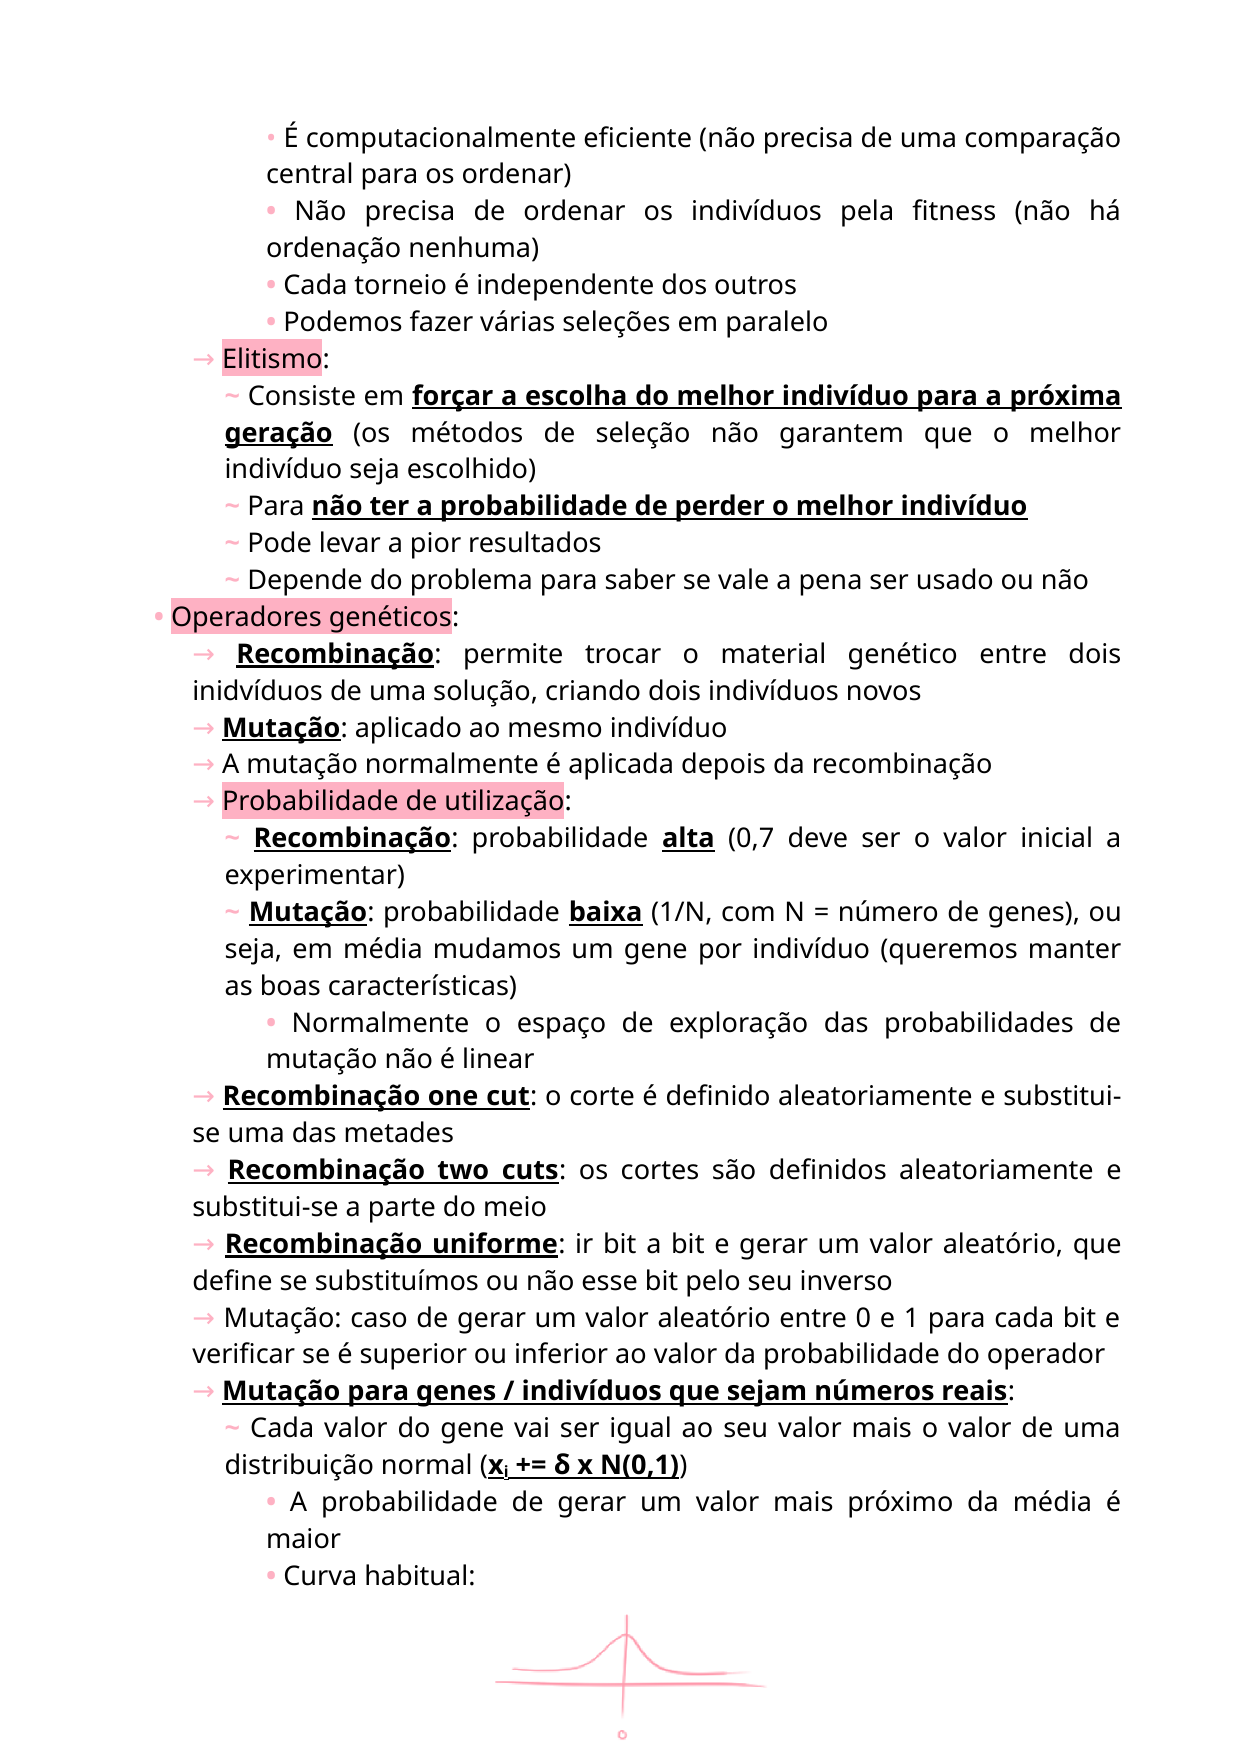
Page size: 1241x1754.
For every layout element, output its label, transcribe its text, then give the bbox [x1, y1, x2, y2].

text • A probabilidade de gerar um valor mais próximo da média é maior [266, 1482, 1122, 1556]
text → Probabilidade de utilização: [192, 782, 1122, 819]
text → A mutação normalmente é aplicada depois da recombinação [192, 745, 1122, 782]
text ~ Consiste em forçar a escolha do melhor indivíduo para a próxima geração (os métodos de seleção não garantem que o melhor indivíduo seja escolhido) [224, 376, 1122, 487]
text ~ Recombinação: probabilidade alta (0,7 deve ser o valor inicial a experimentar) [224, 819, 1122, 892]
text → Mutação para genes / indivíduos que sejam números reais: [192, 1372, 1122, 1409]
text → Elitismo: [192, 339, 1122, 376]
text ~ Pode levar a pior resultados [224, 524, 1122, 561]
text ~ Cada valor do gene vai ser igual ao seu valor mais o valor de uma distribuição normal (xi += δ x N(0,1)) [224, 1409, 1122, 1482]
text → Recombinação two cuts: os cortes são definidos aleatoriamente e substitui-se a parte do meio [192, 1151, 1122, 1224]
text • Podemos fazer várias seleções em paralelo [266, 302, 1122, 339]
text • Operadores genéticos: [153, 597, 1122, 634]
text • Não precisa de ordenar os indivíduos pela fitness (não há ordenação nenhuma) [266, 192, 1122, 266]
text ~ Depende do problema para saber se vale a pena ser usado ou não [224, 561, 1122, 597]
text • Curva habitual: [266, 1556, 1122, 1593]
text • É computacionalmente eficiente (não precisa de uma comparação central para os ordenar) [266, 118, 1122, 192]
text → Recombinação one cut: o corte é definido aleatoriamente e substitui-se uma das metades [192, 1077, 1122, 1151]
text → Mutação: aplicado ao mesmo indivíduo [192, 708, 1122, 745]
text → Recombinação uniforme: ir bit a bit e gerar um valor aleatório, que define se substituímos ou não esse bit pelo seu inverso [192, 1224, 1122, 1298]
text • Cada torneio é independente dos outros [266, 266, 1122, 302]
text ~ Mutação: probabilidade baixa (1/N, com N = número de genes), ou seja, em média mudamos um gene por indivíduo (queremos manter as boas características) [224, 892, 1122, 1003]
picture [495, 1604, 769, 1748]
text • Normalmente o espaço de exploração das probabilidades de mutação não é linear [266, 1003, 1122, 1077]
text → Mutação: caso de gerar um valor aleatório entre 0 e 1 para cada bit e verificar se é superior ou inferior ao valor da probabilidade do operador [192, 1298, 1122, 1372]
text ~ Para não ter a probabilidade de perder o melhor indivíduo [224, 487, 1122, 524]
text → Recombinação: permite trocar o material genético entre dois inidvíduos de uma solução, criando dois indivíduos novos [192, 634, 1122, 708]
